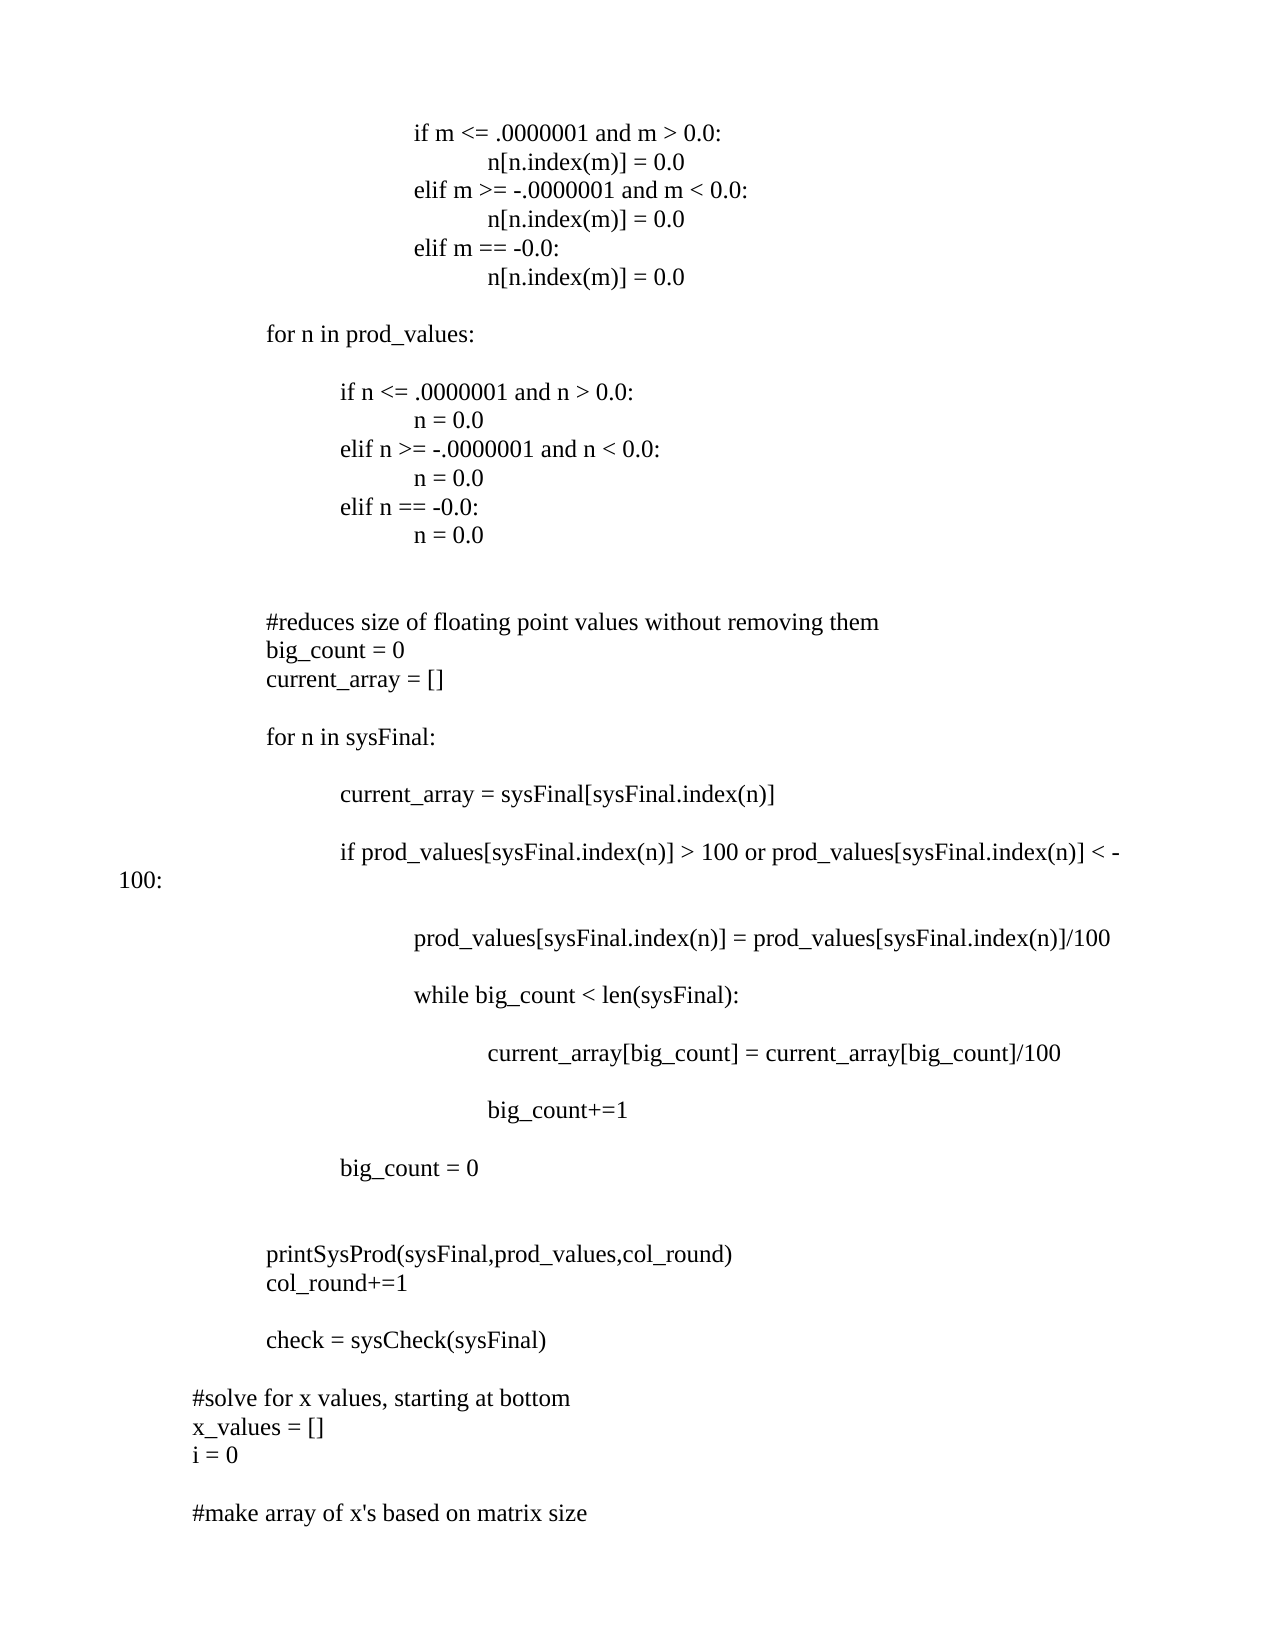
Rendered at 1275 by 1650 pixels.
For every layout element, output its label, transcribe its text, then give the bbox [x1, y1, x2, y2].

text #make array of x's based on matrix size [118, 1498, 1157, 1527]
text current_array[big_count] = current_array[big_count]/100 [118, 1038, 1157, 1067]
text i = 0 [118, 1441, 1157, 1469]
text x_values = [] [118, 1412, 1157, 1441]
text n = 0.0 [118, 406, 1157, 434]
text if n <= .0000001 and n > 0.0: [118, 377, 1157, 406]
text elif n == -0.0: [118, 492, 1157, 521]
text printSysProd(sysFinal,prod_values,col_round) [118, 1239, 1157, 1268]
text n[n.index(m)] = 0.0 [118, 262, 1157, 291]
text col_round+=1 [118, 1268, 1157, 1297]
text if prod_values[sysFinal.index(n)] > 100 or prod_values[sysFinal.index(n)] < -100: [118, 837, 1157, 894]
text #reduces size of floating point values without removing them [118, 607, 1157, 636]
text big_count = 0 [118, 636, 1157, 664]
text for n in sysFinal: [118, 722, 1157, 751]
text current_array = [] [118, 664, 1157, 693]
text current_array = sysFinal[sysFinal.index(n)] [118, 779, 1157, 808]
text elif m >= -.0000001 and m < 0.0: [118, 176, 1157, 204]
text n = 0.0 [118, 463, 1157, 492]
text check = sysCheck(sysFinal) [118, 1326, 1157, 1354]
text if m <= .0000001 and m > 0.0: [118, 118, 1157, 147]
text n = 0.0 [118, 521, 1157, 549]
text n[n.index(m)] = 0.0 [118, 147, 1157, 176]
text elif m == -0.0: [118, 233, 1157, 262]
text n[n.index(m)] = 0.0 [118, 204, 1157, 233]
text for n in prod_values: [118, 319, 1157, 348]
text elif n >= -.0000001 and n < 0.0: [118, 434, 1157, 463]
text big_count+=1 [118, 1096, 1157, 1124]
text big_count = 0 [118, 1153, 1157, 1182]
text prod_values[sysFinal.index(n)] = prod_values[sysFinal.index(n)]/100 [118, 923, 1157, 952]
text while big_count < len(sysFinal): [118, 981, 1157, 1009]
text #solve for x values, starting at bottom [118, 1383, 1157, 1412]
